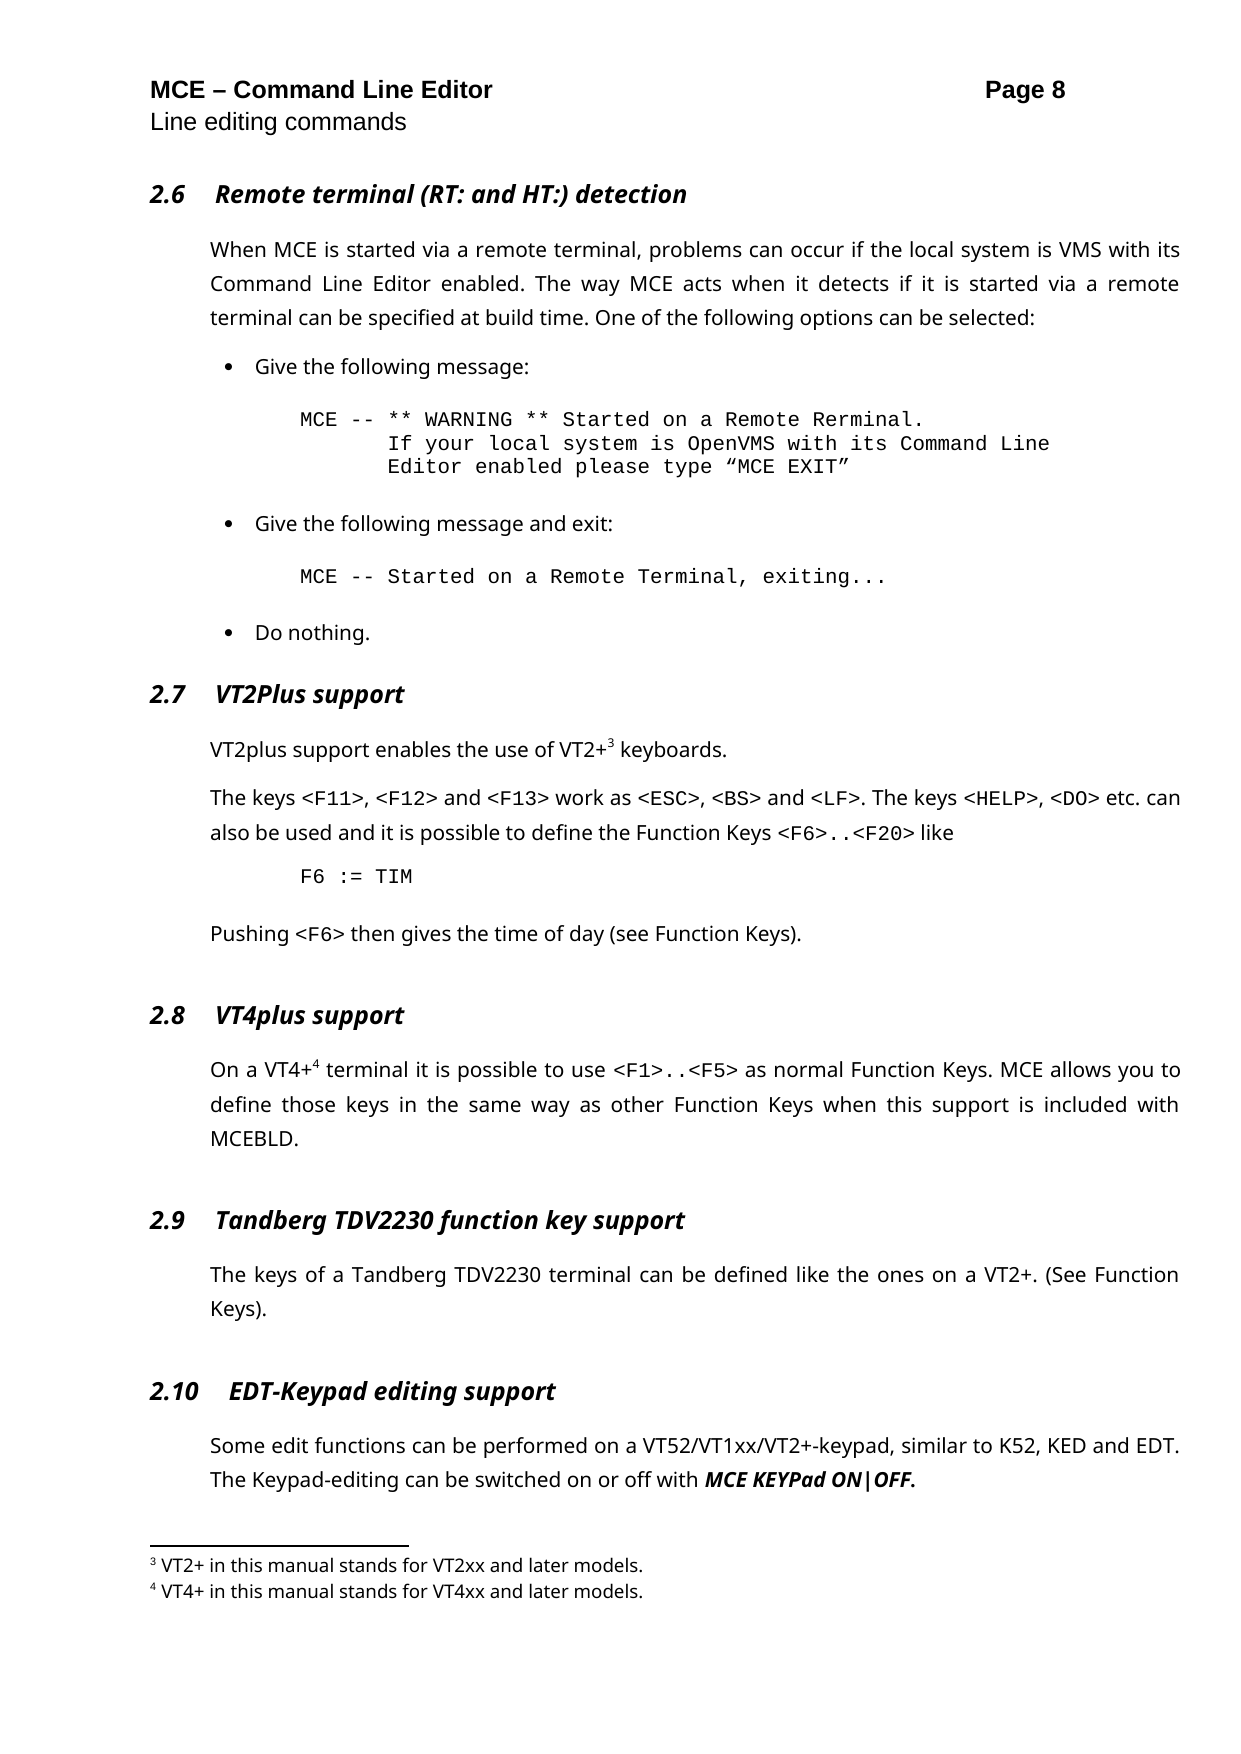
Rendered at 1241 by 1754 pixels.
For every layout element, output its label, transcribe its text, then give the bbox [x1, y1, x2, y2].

text MCE -- Started on a Remote Terminal, exiting... [300, 566, 1181, 589]
subtitle EDT-Keypad editing support [150, 1373, 1181, 1407]
subtitle Remote terminal (RT: and HT:) detection [150, 177, 1181, 211]
subtitle VT4plus support [150, 997, 1181, 1032]
text VT2plus support enables the use of VT2+ keyboards. [210, 735, 1181, 763]
text Some edit functions can be performed on a VT52/VT1xx/VT2+-keypad, similar to K52, KED and EDT. The Keypad-editing can be switched on or off with MCE KEYPad ON|OFF. [210, 1431, 1181, 1494]
text F6 := TIM [300, 866, 1181, 890]
text MCE -- ** WARNING ** Started on a Remote Rerminal. [300, 409, 1181, 433]
list Do nothing. [225, 618, 1181, 647]
text Editor enabled please type “MCE EXIT” [300, 456, 1181, 480]
list Give the following message and exit: [225, 509, 1181, 537]
text VT2+ in this manual stands for VT2xx and later models. [150, 1552, 1181, 1578]
text The keys of a Tandberg TDV2230 terminal can be defined like the ones on a VT2+. (See Function Keys). [210, 1260, 1181, 1323]
text If your local system is OpenVMS with its Command Line [300, 433, 1181, 456]
subtitle VT2Plus support [150, 677, 1181, 711]
text The keys <F11>, <F12> and <F13> work as <ESC>, <BS> and <LF>. The keys <HELP>, <DO> etc. can also be used and it is possible to define the Function Keys <F6>..<F20> like [210, 783, 1181, 846]
text On a VT4+ terminal it is possible to use <F1>..<F5> as normal Function Keys. MCE allows you to define those keys in the same way as other Function Keys when this support is included with MCEBLD. [210, 1056, 1181, 1152]
text VT4+ in this manual stands for VT4xx and later models. [150, 1578, 1181, 1603]
text When MCE is started via a remote terminal, problems can occur if the local system is VMS with its Command Line Editor enabled. The way MCE acts when it detects if it is started via a remote terminal can be specified at build time. One of the following options can be selected: [210, 235, 1181, 332]
subtitle Tandberg TDV2230 function key support [150, 1202, 1181, 1236]
text Pushing <F6> then gives the time of day (see Function Keys). [210, 919, 1181, 947]
list Give the following message: [225, 352, 1181, 380]
